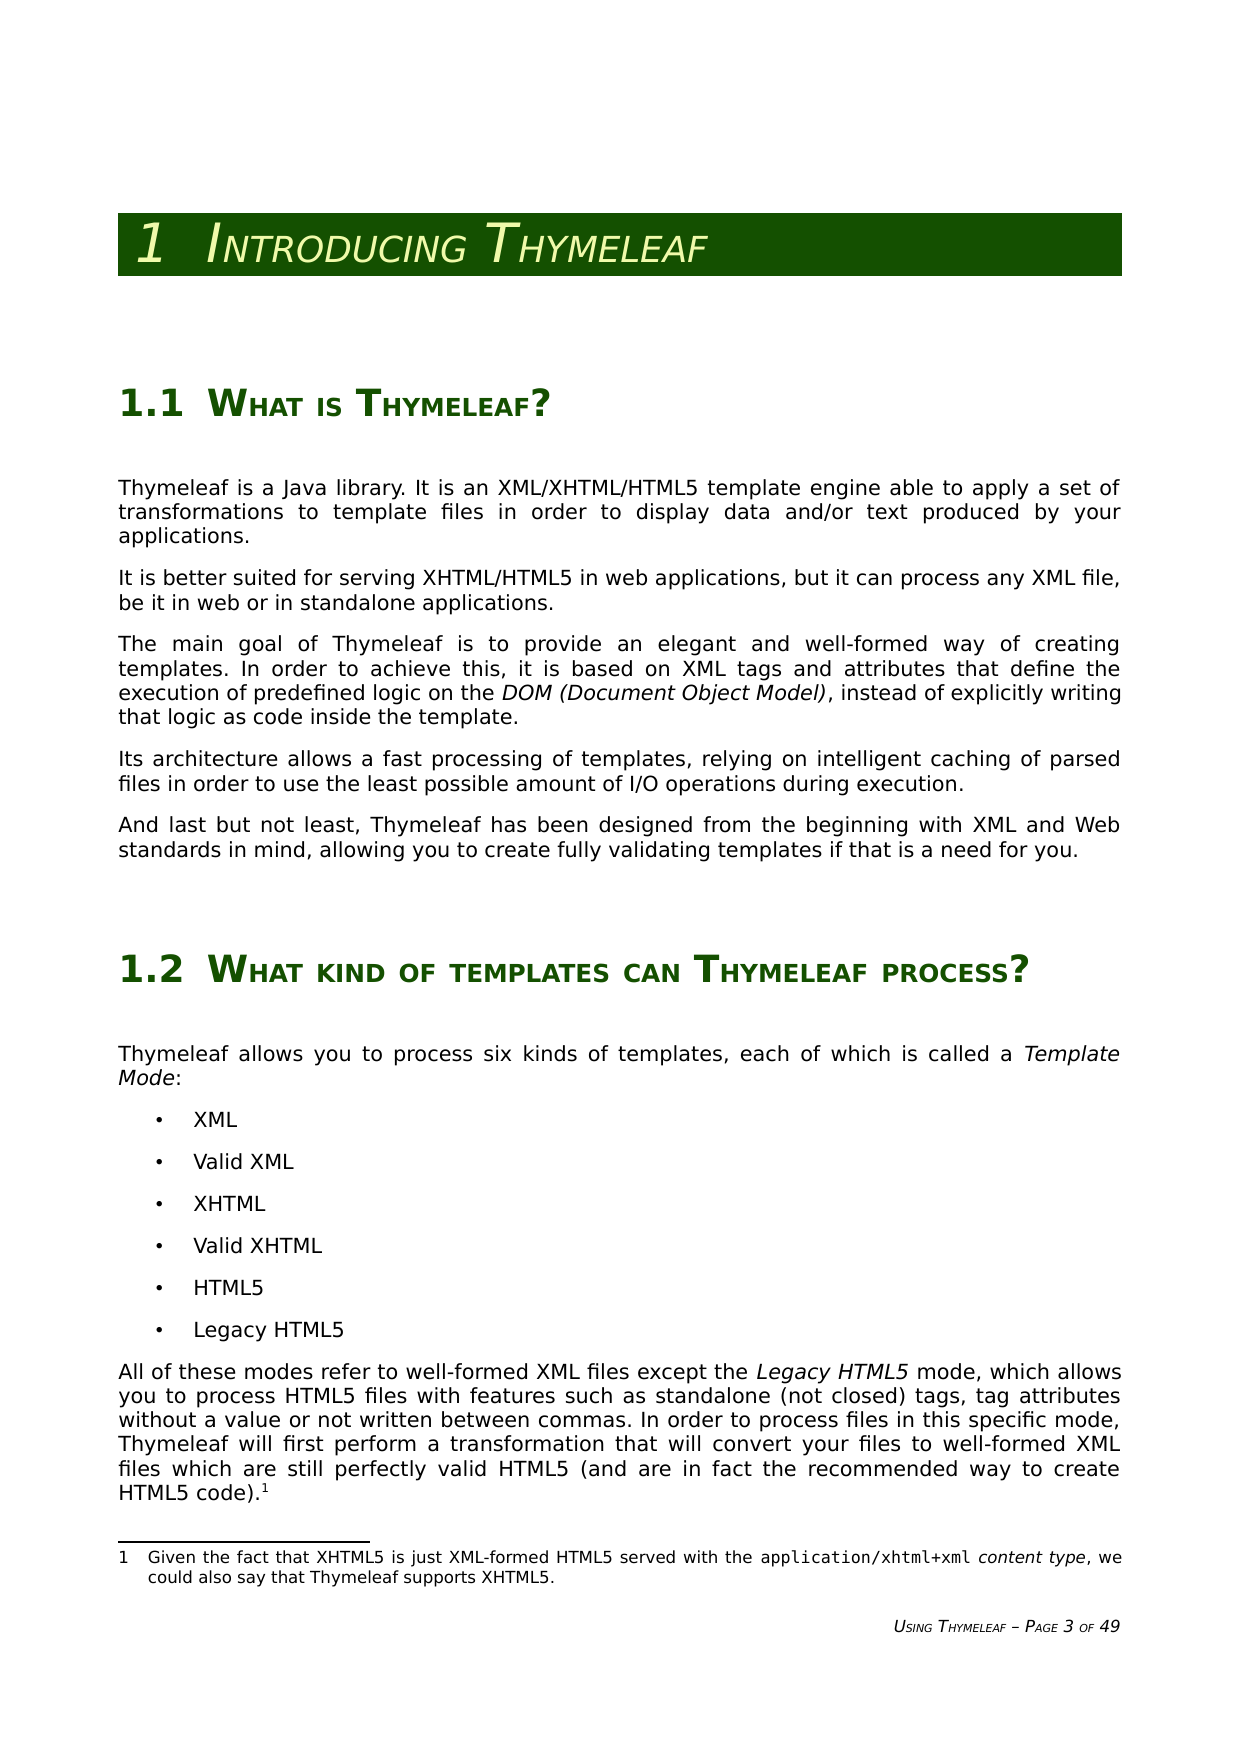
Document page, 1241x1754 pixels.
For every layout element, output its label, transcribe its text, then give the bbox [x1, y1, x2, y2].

text The main goal of Thymeleaf is to provide an elegant and well-formed way of creating templates. In order to achieve this, it is based on XML tags and attributes that define the execution of predefined logic on the DOM (Document Object Model), instead of explicitly writing that logic as code inside the template. [118, 632, 1122, 729]
text Thymeleaf allows you to process six kinds of templates, each of which is called a Template Mode: [118, 1042, 1122, 1090]
text Thymeleaf is a Java library. It is an XML/XHTML/HTML5 template engine able to apply a set of transformations to template files in order to display data and/or text produced by your applications. [118, 476, 1122, 548]
list Legacy HTML5 [156, 1318, 1122, 1342]
list Valid XML [156, 1150, 1122, 1174]
list HTML5 [156, 1276, 1122, 1300]
subtitle What kind of templates can Thymeleaf process? [118, 948, 1122, 991]
subtitle Introducing Thymeleaf [118, 213, 1122, 276]
text And last but not least, Thymeleaf has been designed from the beginning with XML and Web standards in mind, allowing you to create fully validating templates if that is a need for you. [118, 813, 1122, 862]
list XHTML [156, 1192, 1122, 1216]
list Valid XHTML [156, 1234, 1122, 1258]
subtitle What is Thymeleaf? [118, 382, 1122, 426]
text All of these modes refer to well-formed XML files except the Legacy HTML5 mode, which allows you to process HTML5 files with features such as standalone (not closed) tags, tag attributes without a value or not written between commas. In order to process files in this specific mode, Thymeleaf will first perform a transformation that will convert your files to well-formed XML files which are still perfectly valid HTML5 (and are in fact the recommended way to create HTML5 code). [118, 1360, 1122, 1505]
text Its architecture allows a fast processing of templates, relying on intelligent caching of parsed files in order to use the least possible amount of I/O operations during execution. [118, 747, 1122, 796]
list XML [156, 1108, 1122, 1132]
text Given the fact that XHTML5 is just XML-formed HTML5 served with the application/xhtml+xml content type, we could also say that Thymeleaf supports XHTML5. [118, 1548, 1122, 1587]
text It is better suited for serving XHTML/HTML5 in web applications, but it can process any XML file, be it in web or in standalone applications. [118, 566, 1122, 615]
